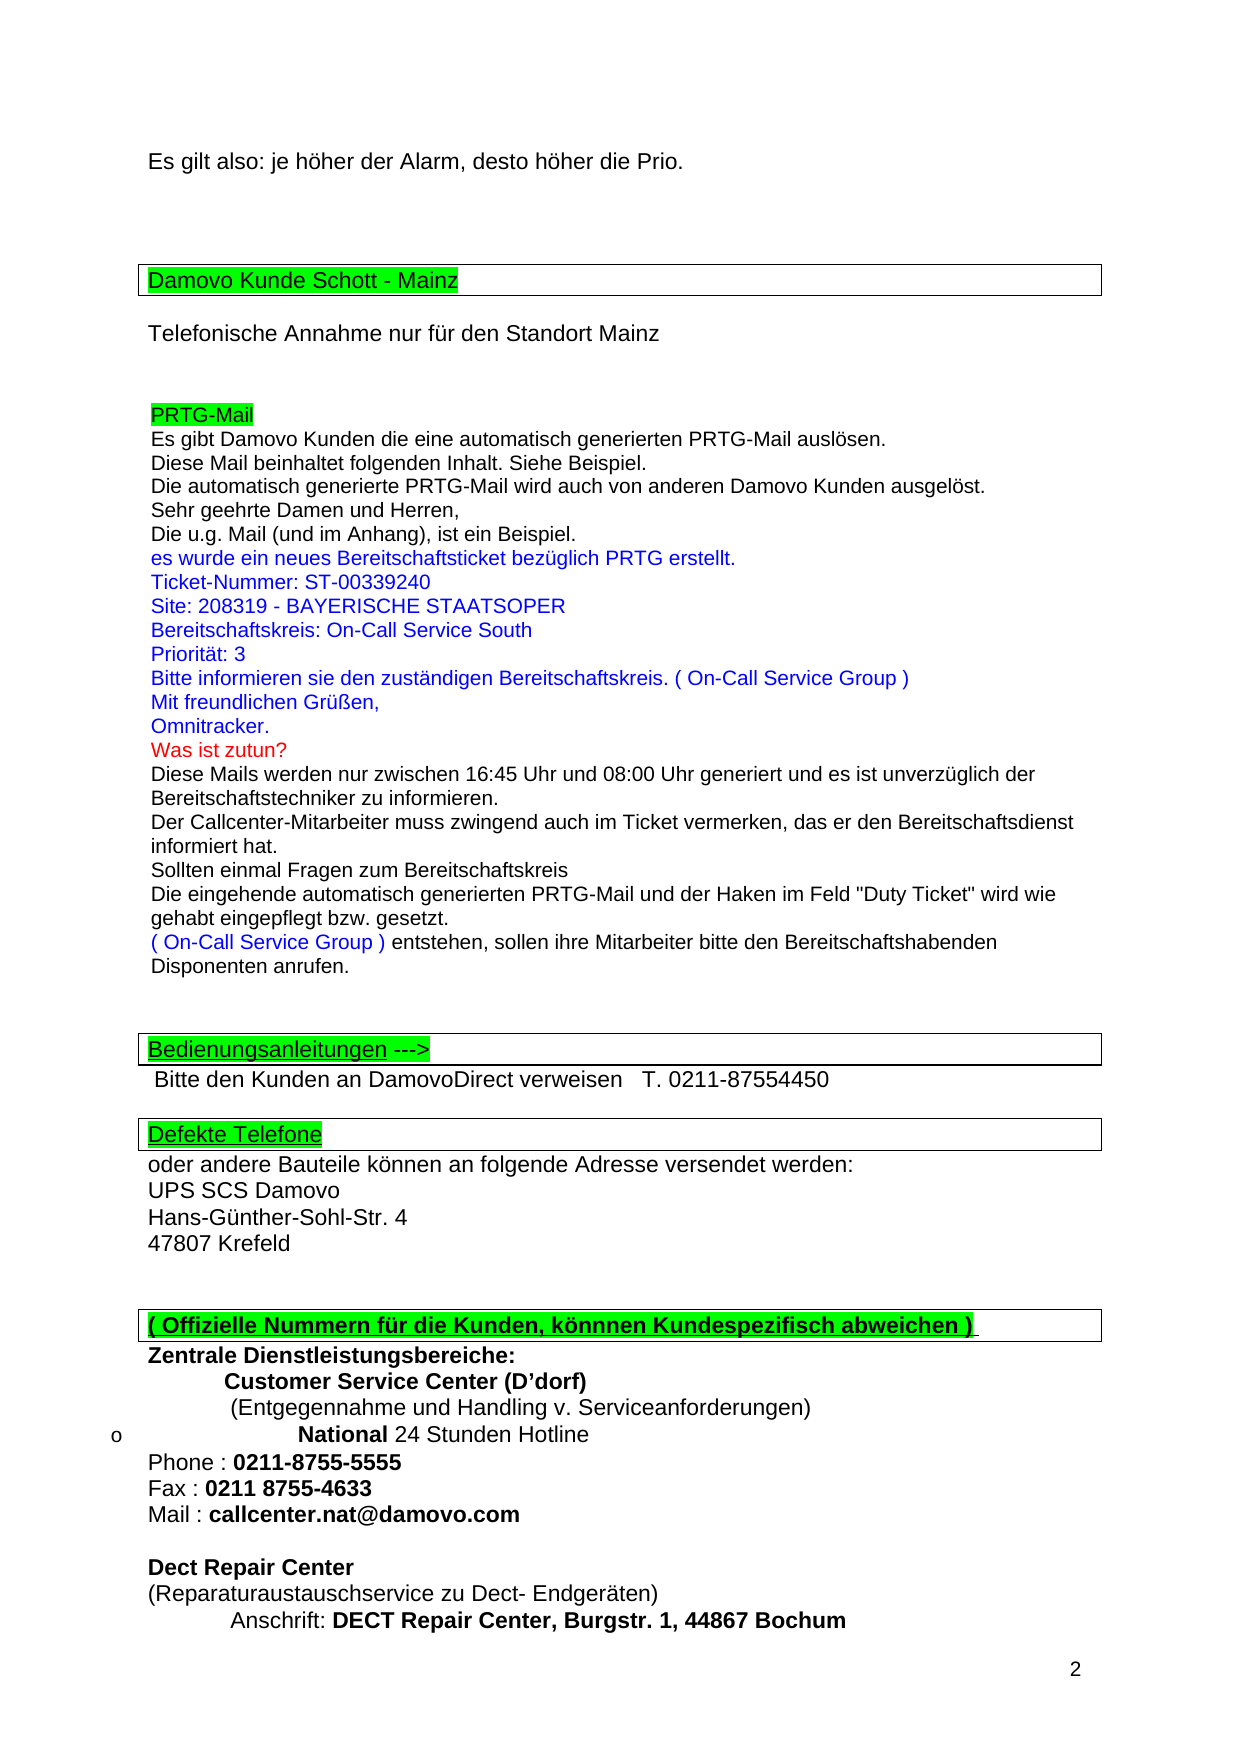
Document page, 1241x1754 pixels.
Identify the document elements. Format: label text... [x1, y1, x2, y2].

text Defekte Telefone [139, 1119, 1101, 1150]
text Es gilt also: je höher der Alarm, desto höher die Prio. [148, 148, 1093, 174]
text Anschrift: DECT Repair Center, Burgstr. 1, 44867 Bochum [148, 1607, 1093, 1633]
text Zentrale Dienstleistungsbereiche: [148, 1342, 1093, 1368]
text (Entgegennahme und Handling v. Serviceanforderungen) [148, 1394, 1093, 1421]
text (Reparaturaustauschservice zu Dect- Endgeräten) [148, 1580, 1093, 1607]
text Bedienungsanleitungen ---> [139, 1034, 1101, 1064]
text 47807 Krefeld [148, 1230, 1093, 1256]
text oder andere Bauteile können an folgende Adresse versendet werden: [148, 1151, 1093, 1177]
text ( Offizielle Nummern für die Kunden, könnnen Kundespezifisch abweichen ) [139, 1310, 1101, 1341]
text Dect Repair Center [148, 1554, 1093, 1580]
text Customer Service Center (D’dorf) [148, 1368, 1093, 1394]
text Phone : 0211-8755-5555 [148, 1448, 1093, 1475]
list National 24 Stunden Hotline [110, 1421, 1093, 1448]
text Mail : callcenter.nat@damovo.com [148, 1501, 1093, 1554]
text UPS SCS Damovo [148, 1177, 1093, 1204]
text Telefonische Annahme nur für den Standort Mainz [148, 320, 1093, 347]
text Fax : 0211 8755-4633 [148, 1475, 1093, 1501]
text Bitte den Kunden an DamovoDirect verweisen T. 0211-87554450 [148, 1066, 1093, 1092]
text Hans-Günther-Sohl-Str. 4 [148, 1204, 1093, 1230]
table_header PRTG-Mail Es gibt Damovo Kunden die eine automatisch generierten PRTG-Mail auslösen. Diese Mail beinhaltet folgenden Inhalt. Siehe Beispiel. Die automatisch generierte PRTG-Mail wird auch von anderen Damovo Kunden ausgelöst. Sehr geehrte Damen und Herren, Die u.g. Mail (und im Anhang), ist ein Beispiel. es wurde ein neues Bereitschaftsticket bezüglich PRTG erstellt. Ticket-Nummer: ST-00339240 Site: 208319 - BAYERISCHE STAATSOPER Bereitschaftskreis: On-Call Service South Priorität: 3 Bitte informieren sie den zuständigen Bereitschaftskreis. ( On-Call Service Group ) Mit freundlichen Grüßen, Omnitracker. Was ist zutun? Diese Mails werden nur zwischen 16:45 Uhr und 08:00 Uhr generiert und es ist unverzüglich der Bereitschaftstechniker zu informieren. Der Callcenter-Mitarbeiter muss zwingend auch im Ticket vermerken, das er den Bereitschaftsdienst informiert hat. Sollten einmal Fragen zum Bereitschaftskreis Die eingehende automatisch generierten PRTG-Mail und der Haken im Feld "Duty Ticket" wird wie gehabt eingepflegt bzw. gesetzt. ( On-Call Service Group ) entstehen, sollen ihre Mitarbeiter bitte den Bereitschaftshabenden Disponenten anrufen. [148, 400, 1093, 980]
text Damovo Kunde Schott - Mainz [139, 265, 1101, 295]
